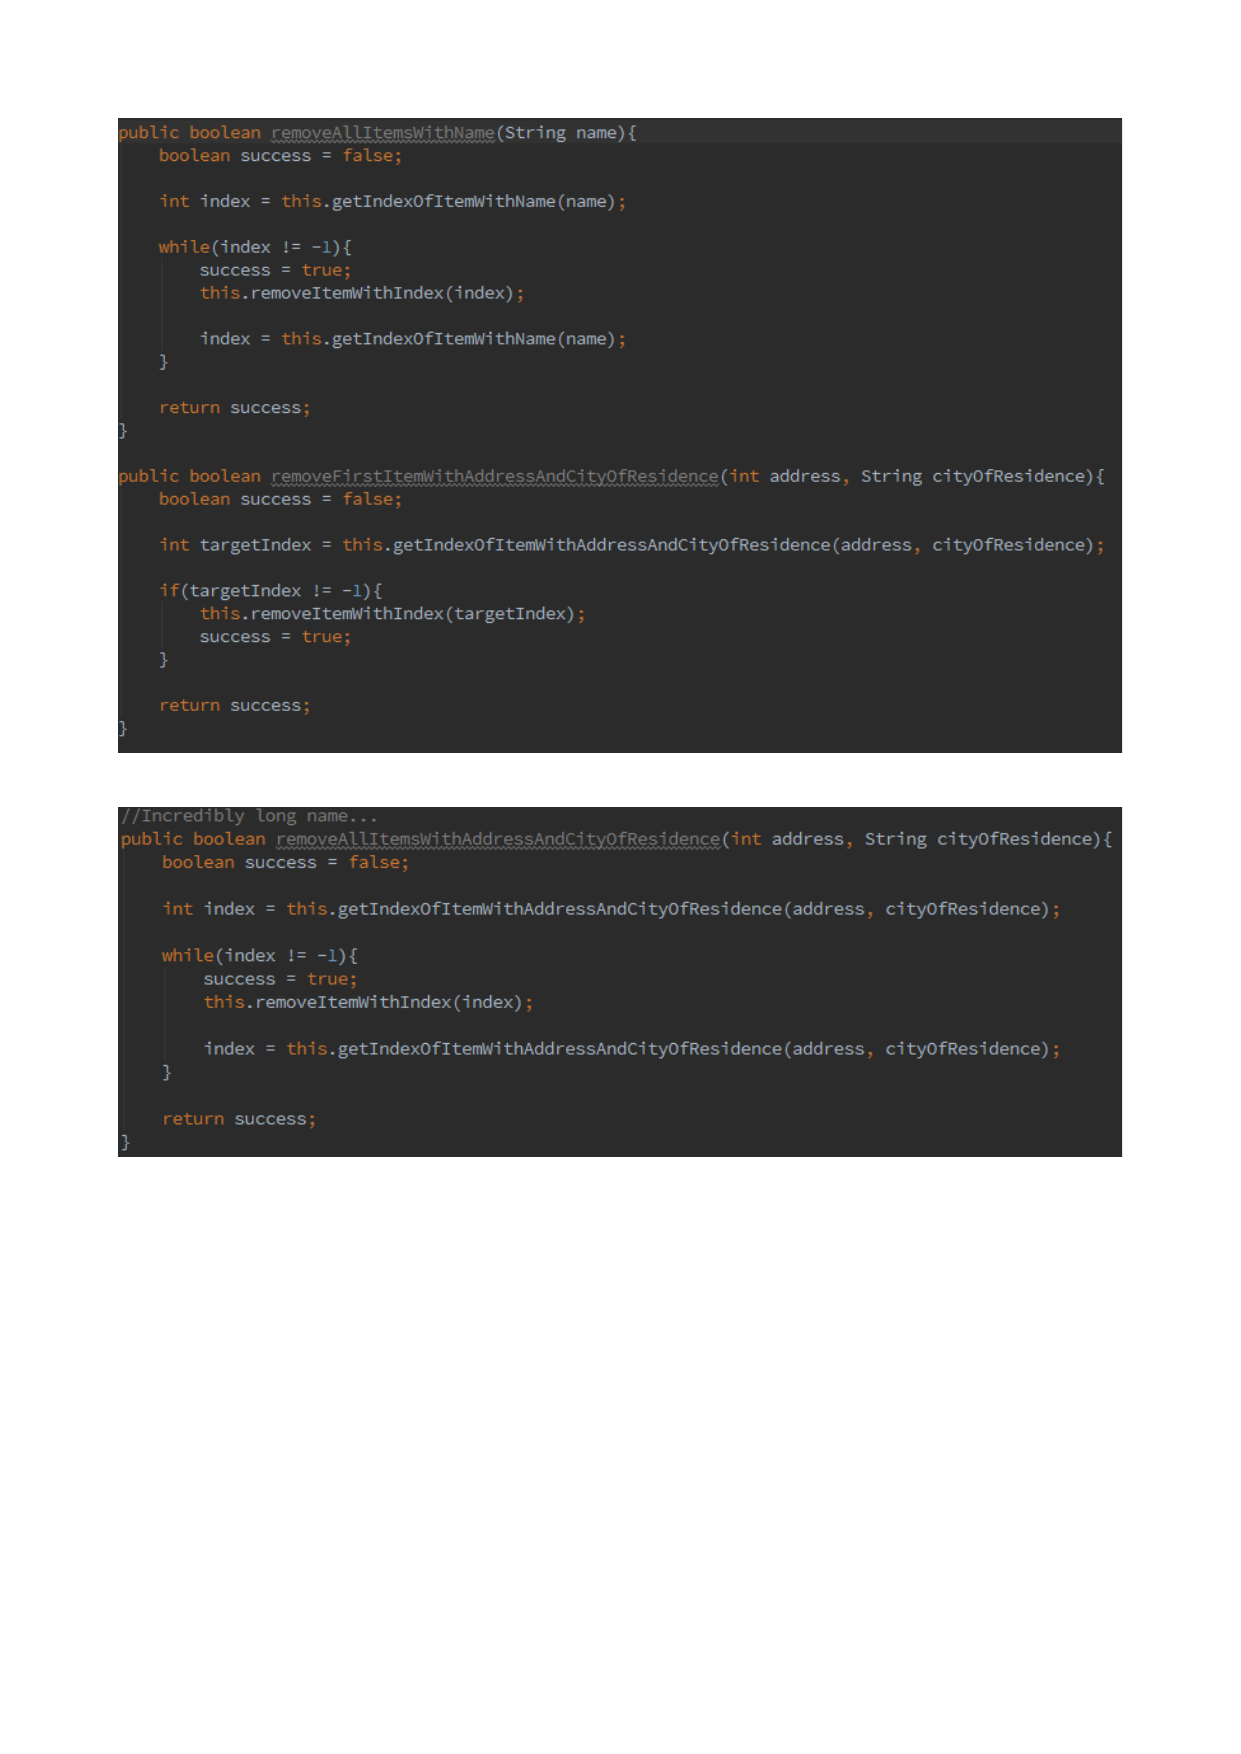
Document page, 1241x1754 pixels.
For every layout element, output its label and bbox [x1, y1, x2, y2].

picture [118, 807, 1123, 1157]
picture [118, 118, 1123, 753]
